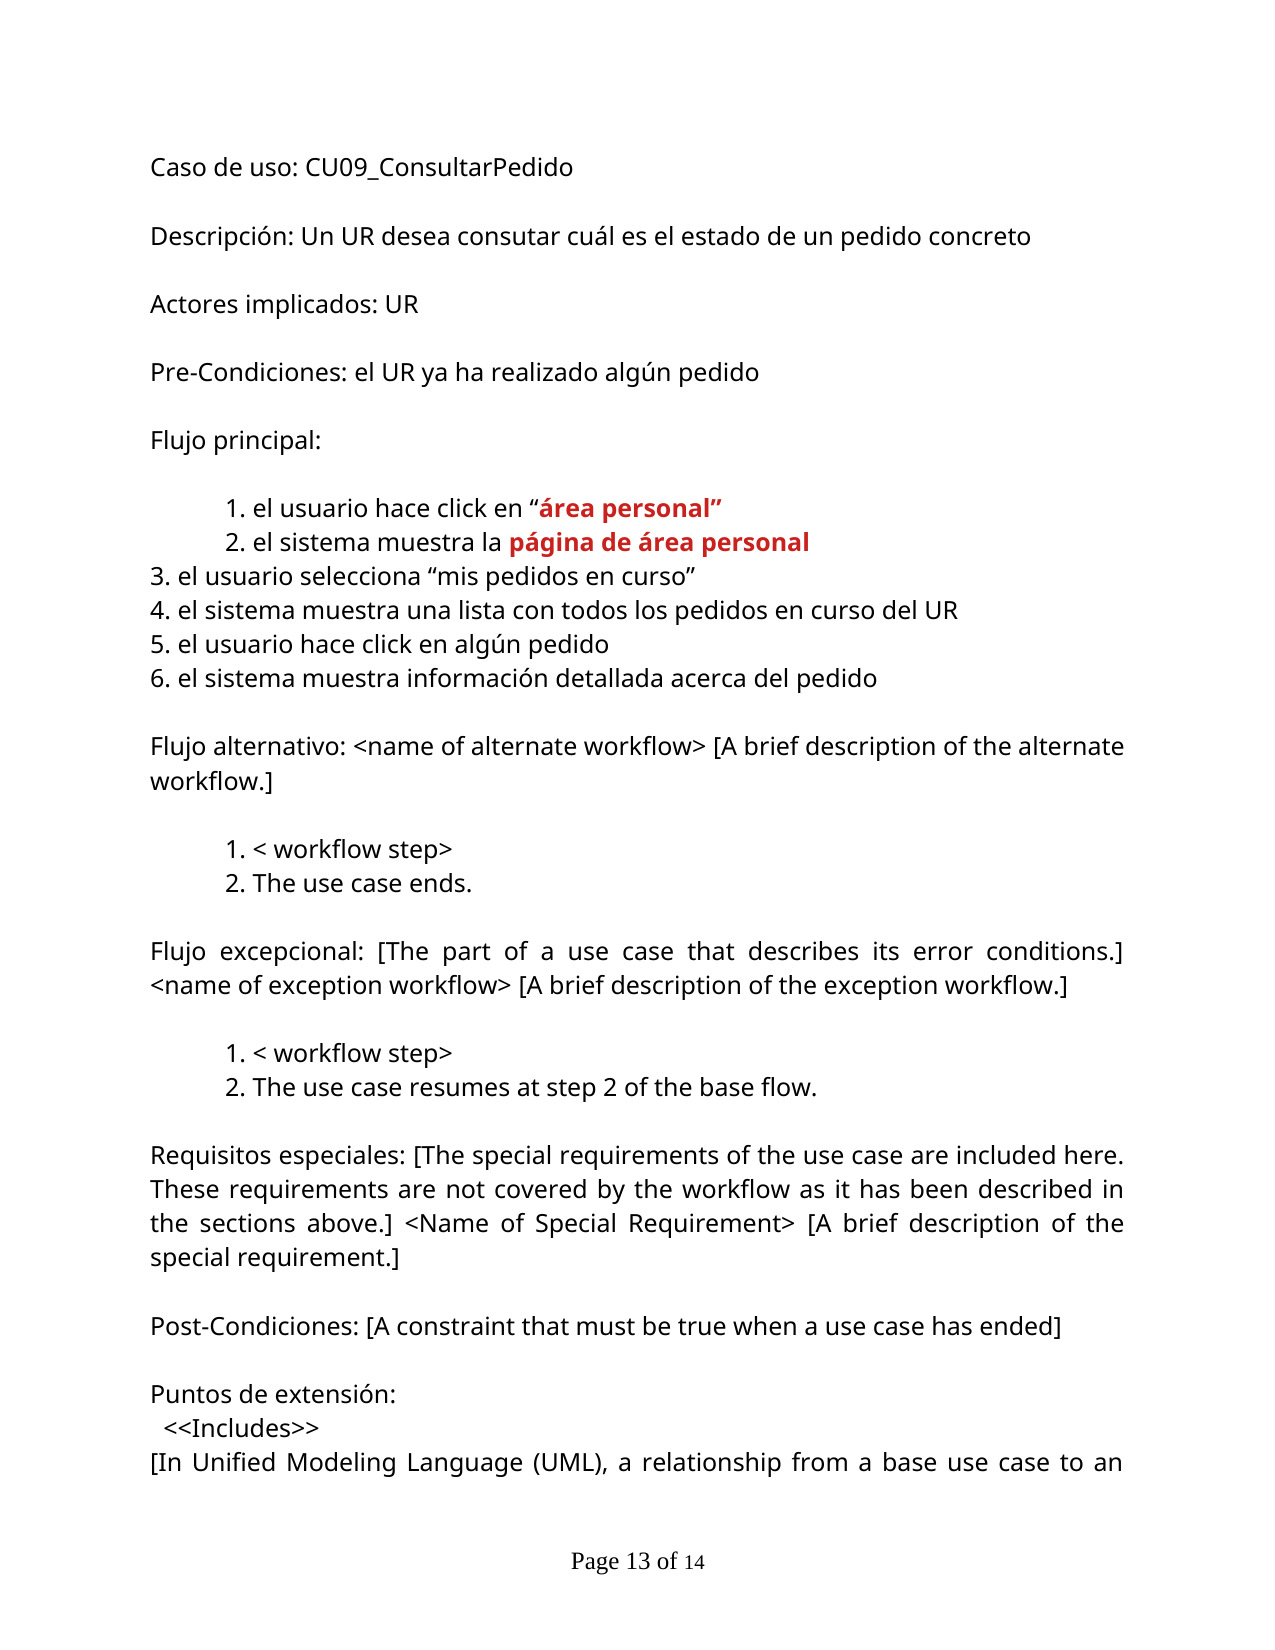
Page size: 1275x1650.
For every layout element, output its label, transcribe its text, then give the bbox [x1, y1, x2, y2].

text 2. The use case resumes at step 2 of the base flow. [150, 1070, 1125, 1104]
text [In Unified Modeling Language (UML), a relationship from a base use case to an [150, 1444, 1125, 1478]
text Puntos de extensión: [150, 1376, 1125, 1410]
text Requisitos especiales: [The special requirements of the use case are included here. These requirements are not covered by the workflow as it has been described in the sections above.] <Name of Special Requirement> [A brief description of the special requirement.] [150, 1138, 1125, 1274]
text 2. The use case ends. [150, 865, 1125, 899]
text Flujo principal: [150, 422, 1125, 457]
text Flujo excepcional: [The part of a use case that describes its error conditions.] <name of exception workflow> [A brief description of the exception workflow.] [150, 933, 1125, 1002]
text 1. < workflow step> [150, 1036, 1125, 1070]
text <<Includes>> [150, 1410, 1125, 1444]
text Actores implicados: UR [150, 286, 1125, 320]
text Descripción: Un UR desea consutar cuál es el estado de un pedido concreto [150, 218, 1125, 252]
text 6. el sistema muestra información detallada acerca del pedido [150, 661, 1125, 695]
text 5. el usuario hace click en algún pedido [150, 627, 1125, 661]
text 3. el usuario selecciona “mis pedidos en curso” [150, 559, 1125, 593]
text 2. el sistema muestra la página de área personal [150, 525, 1125, 559]
text 1. < workflow step> [150, 831, 1125, 865]
text Caso de uso: CU09_ConsultarPedido [150, 150, 1125, 184]
text Post-Condiciones: [A constraint that must be true when a use case has ended] [150, 1308, 1125, 1342]
text Pre-Condiciones: el UR ya ha realizado algún pedido [150, 354, 1125, 388]
text 1. el usuario hace click en “área personal” [150, 491, 1125, 525]
text 4. el sistema muestra una lista con todos los pedidos en curso del UR [150, 593, 1125, 627]
text Flujo alternativo: <name of alternate workflow> [A brief description of the alternate workflow.] [150, 729, 1125, 797]
